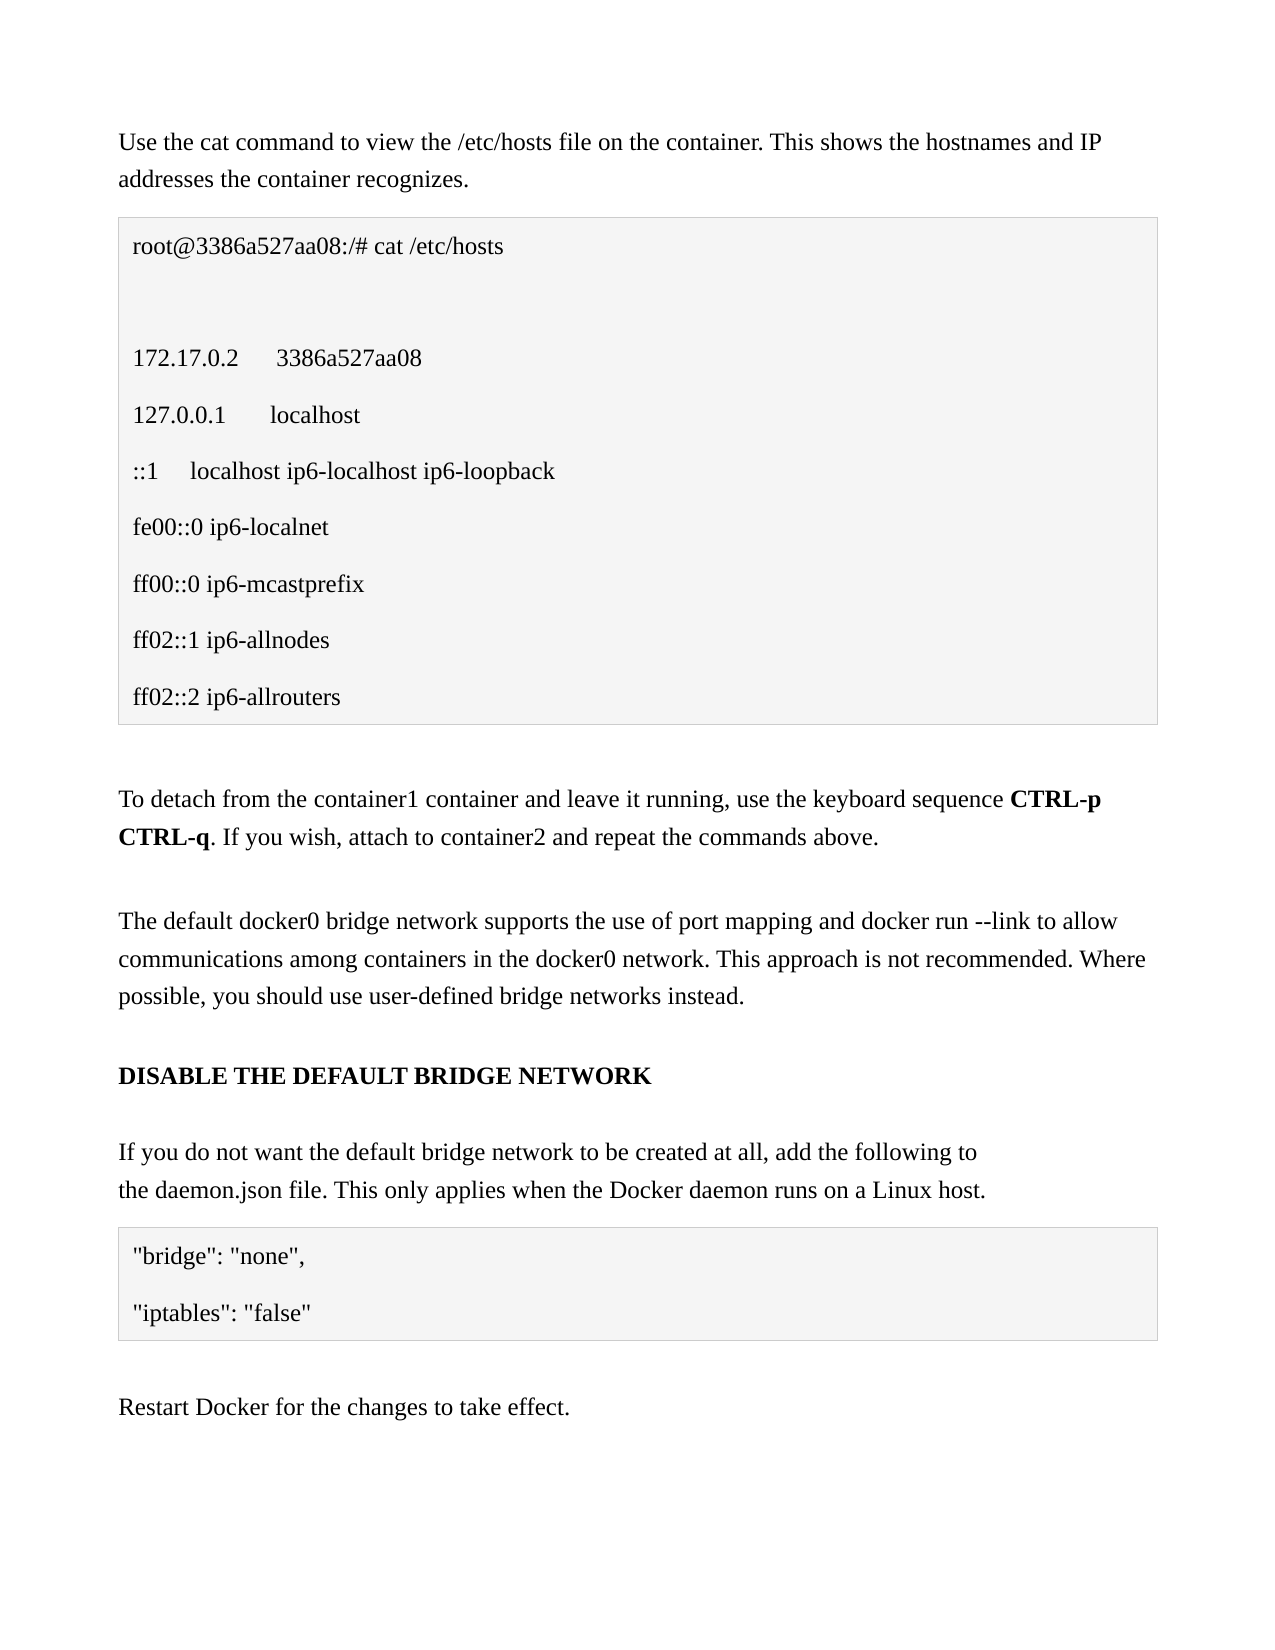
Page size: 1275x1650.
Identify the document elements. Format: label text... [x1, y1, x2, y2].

text "bridge": "none", [119, 1228, 1157, 1270]
text ff02::2 ip6-allrouters [119, 667, 1157, 724]
text root@3386a527aa08:/# cat /etc/hosts [119, 218, 1157, 259]
text The default docker0 bridge network supports the use of port mapping and docker run --link to allow communications among containers in the docker0 network. This approach is not recommended. Where possible, you should use user-defined bridge networks instead. [118, 897, 1157, 1010]
text Use the cat command to view the /etc/hosts file on the container. This shows the hostnames and IP addresses the container recognizes. [118, 118, 1157, 193]
text If you do not want the default bridge network to be created at all, add the following to the daemon.json file. This only applies when the Docker daemon runs on a Linux host. [118, 1129, 1157, 1204]
text "iptables": "false" [119, 1283, 1157, 1340]
text 172.17.0.2 3386a527aa08 [119, 329, 1157, 372]
text fe00::0 ip6-localnet [119, 498, 1157, 541]
text Restart Docker for the changes to take effect. [118, 1384, 1157, 1421]
text To detach from the container1 container and leave it running, use the keyboard sequence CTRL-p CTRL-q. If you wish, attach to container2 and repeat the commands above. [118, 776, 1157, 851]
text ff00::0 ip6-mcastprefix [119, 555, 1157, 598]
text ::1 localhost ip6-localhost ip6-loopback [119, 442, 1157, 485]
text ff02::1 ip6-allnodes [119, 611, 1157, 654]
text 127.0.0.1 localhost [119, 386, 1157, 428]
subtitle DISABLE THE DEFAULT BRIDGE NETWORK [118, 1049, 1157, 1089]
